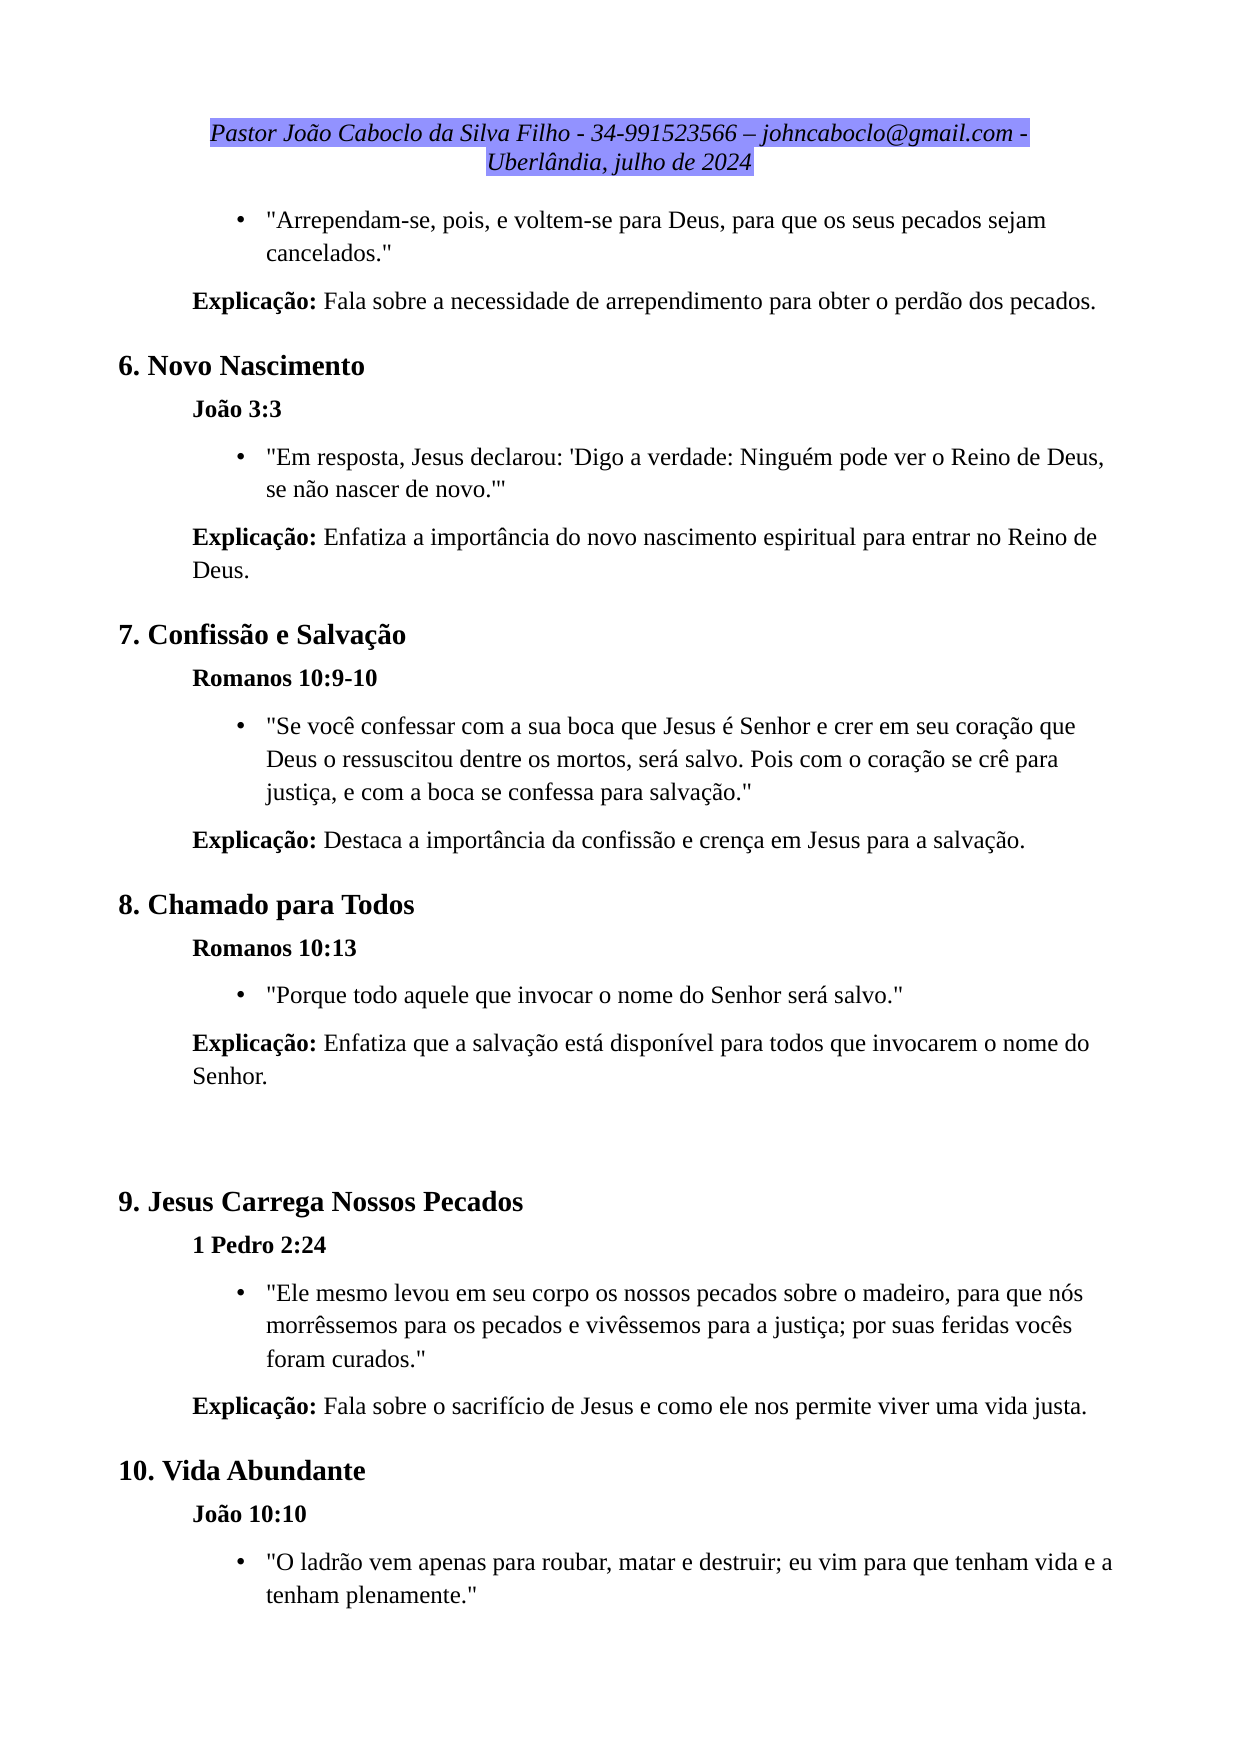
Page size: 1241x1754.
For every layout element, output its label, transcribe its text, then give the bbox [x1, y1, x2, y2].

list "Ele mesmo levou em seu corpo os nossos pecados sobre o madeiro, para que nós morrêssemos para os pecados e vivêssemos para a justiça; por suas feridas vocês foram curados." [236, 1278, 1122, 1372]
list "O ladrão vem apenas para roubar, matar e destruir; eu vim para que tenham vida e a tenham plenamente." [236, 1547, 1122, 1609]
text Explicação: Destaca a importância da confissão e crença em Jesus para a salvação. [192, 825, 1122, 853]
list "Arrependam-se, pois, e voltem-se para Deus, para que os seus pecados sejam cancelados." [236, 205, 1122, 267]
subtitle 7. Confissão e Salvação [118, 617, 1122, 651]
text Explicação: Fala sobre o sacrifício de Jesus e como ele nos permite viver uma vida justa. [192, 1391, 1122, 1420]
subtitle 8. Chamado para Todos [118, 887, 1122, 920]
text João 10:10 [192, 1499, 1122, 1528]
subtitle 10. Vida Abundante [118, 1453, 1122, 1487]
text Romanos 10:9-10 [192, 663, 1122, 692]
list "Se você confessar com a sua boca que Jesus é Senhor e crer em seu coração que Deus o ressuscitou dentre os mortos, será salvo. Pois com o coração se crê para justiça, e com a boca se confessa para salvação." [236, 711, 1122, 806]
subtitle 9. Jesus Carrega Nossos Pecados [118, 1184, 1122, 1217]
list "Porque todo aquele que invocar o nome do Senhor será salvo." [236, 981, 1122, 1009]
text Romanos 10:13 [192, 933, 1122, 962]
text Explicação: Enfatiza a importância do novo nascimento espiritual para entrar no Reino de Deus. [192, 522, 1122, 584]
list "Em resposta, Jesus declarou: 'Digo a verdade: Ninguém pode ver o Reino de Deus, se não nascer de novo.'" [236, 442, 1122, 503]
text 1 Pedro 2:24 [192, 1230, 1122, 1259]
text Explicação: Enfatiza que a salvação está disponível para todos que invocarem o nome do Senhor. [192, 1028, 1122, 1090]
text Explicação: Fala sobre a necessidade de arrependimento para obter o perdão dos pecados. [192, 286, 1122, 314]
subtitle 6. Novo Nascimento [118, 348, 1122, 381]
text João 3:3 [192, 394, 1122, 423]
